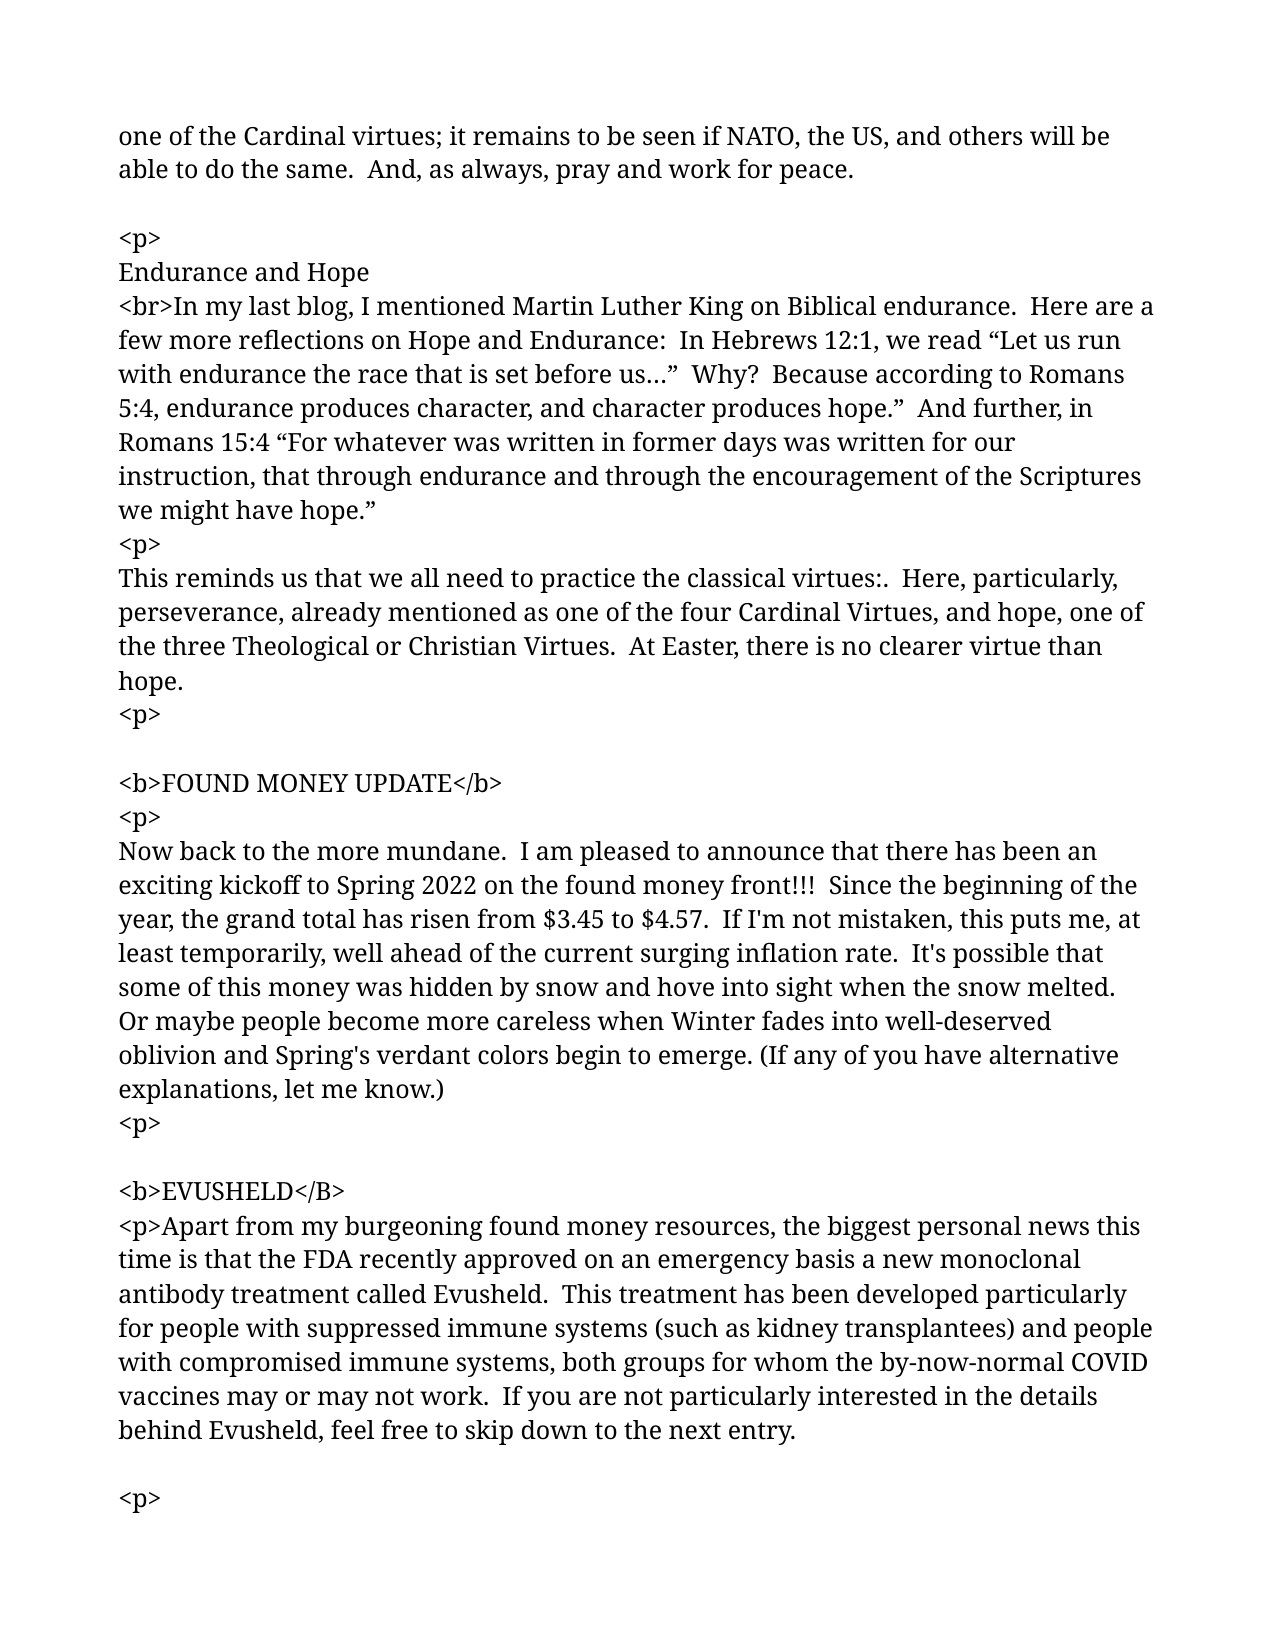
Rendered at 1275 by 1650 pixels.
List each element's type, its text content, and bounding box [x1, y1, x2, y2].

text <b>FOUND MONEY UPDATE</b> [118, 765, 1157, 799]
text <p> [118, 527, 1157, 561]
text <p> [118, 220, 1157, 254]
text one of the Cardinal virtues; it remains to be seen if NATO, the US, and others will be able to do the same. And, as always, pray and work for peace. [118, 118, 1157, 186]
text <br>In my last blog, I mentioned Martin Luther King on Biblical endurance. Here are a few more reflections on Hope and Endurance: In Hebrews 12:1, we read “Let us run with endurance the race that is set before us…” Why? Because according to Romans 5:4, endurance produces character, and character produces hope.” And further, in Romans 15:4 “For whatever was written in former days was written for our instruction, that through endurance and through the encouragement of the Scriptures we might have hope.” [118, 288, 1157, 527]
text <p> [118, 1106, 1157, 1140]
text <p> [118, 697, 1157, 731]
text This reminds us that we all need to practice the classical virtues:. Here, particularly, perseverance, already mentioned as one of the four Cardinal Virtues, and hope, one of the three Theological or Christian Virtues. At Easter, there is no clearer virtue than hope. [118, 561, 1157, 697]
text <p> [118, 799, 1157, 833]
text <p>Apart from my burgeoning found money resources, the biggest personal news this time is that the FDA recently approved on an emergency basis a new monoclonal antibody treatment called Evusheld. This treatment has been developed particularly for people with suppressed immune systems (such as kidney transplantees) and people with compromised immune systems, both groups for whom the by-now-normal COVID vaccines may or may not work. If you are not particularly interested in the details behind Evusheld, feel free to skip down to the next entry. [118, 1208, 1157, 1447]
text Now back to the more mundane. I am pleased to announce that there has been an exciting kickoff to Spring 2022 on the found money front!!! Since the beginning of the year, the grand total has risen from $3.45 to $4.57. If I'm not mistaken, this puts me, at least temporarily, well ahead of the current surging inflation rate. It's possible that some of this money was hidden by snow and hove into sight when the snow melted. Or maybe people become more careless when Winter fades into well-deserved oblivion and Spring's verdant colors begin to emerge. (If any of you have alternative explanations, let me know.) [118, 833, 1157, 1106]
text Endurance and Hope [118, 254, 1157, 288]
text <b>EVUSHELD</B> [118, 1174, 1157, 1208]
text <p> [118, 1481, 1157, 1515]
